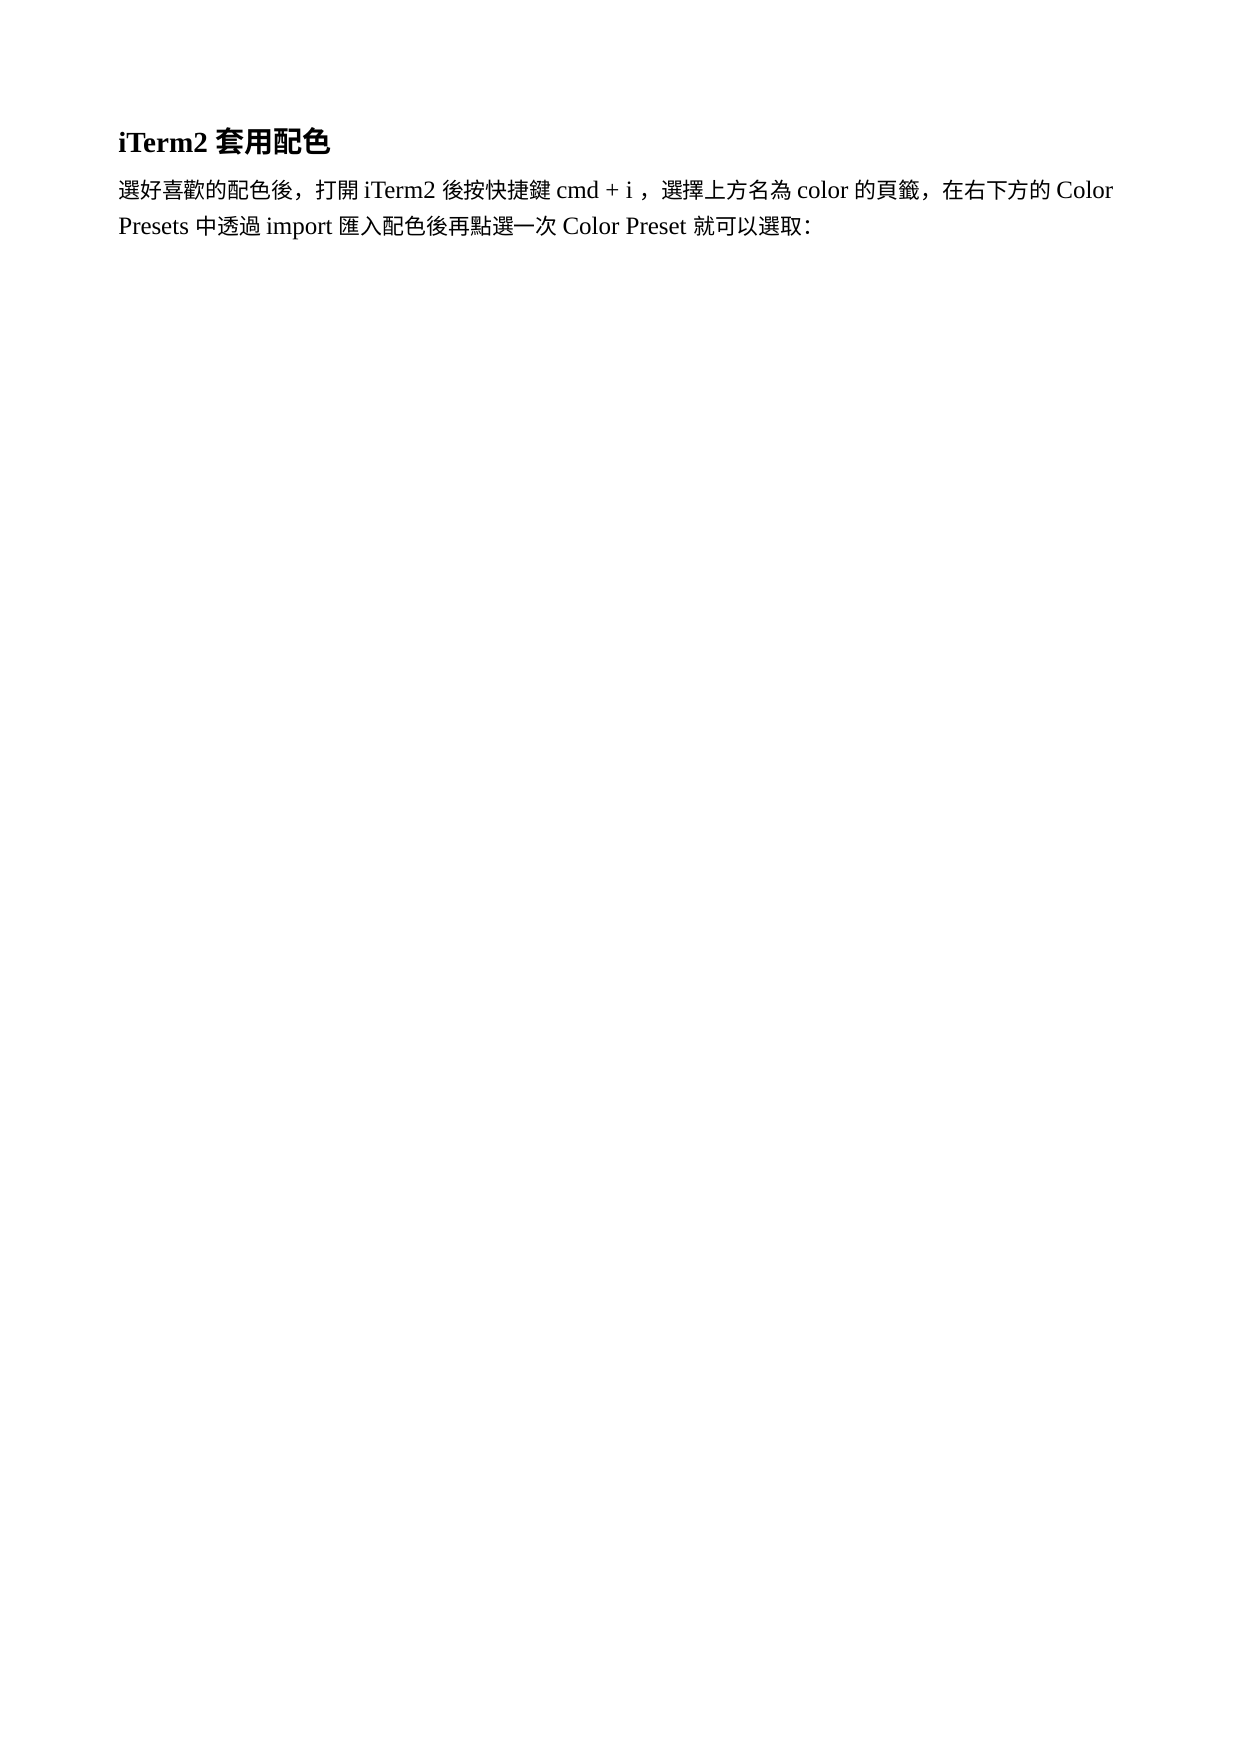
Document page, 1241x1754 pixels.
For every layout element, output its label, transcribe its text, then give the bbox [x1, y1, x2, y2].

text 選好喜歡的配色後，打開 iTerm2 後按快捷鍵 cmd + i ，選擇上方名為 color 的頁籤，在右下方的 Color Presets 中透過 import 匯入配色後再點選一次 Color Preset 就可以選取： [118, 173, 1122, 241]
subtitle iTerm2 套用配色 [118, 118, 1122, 160]
